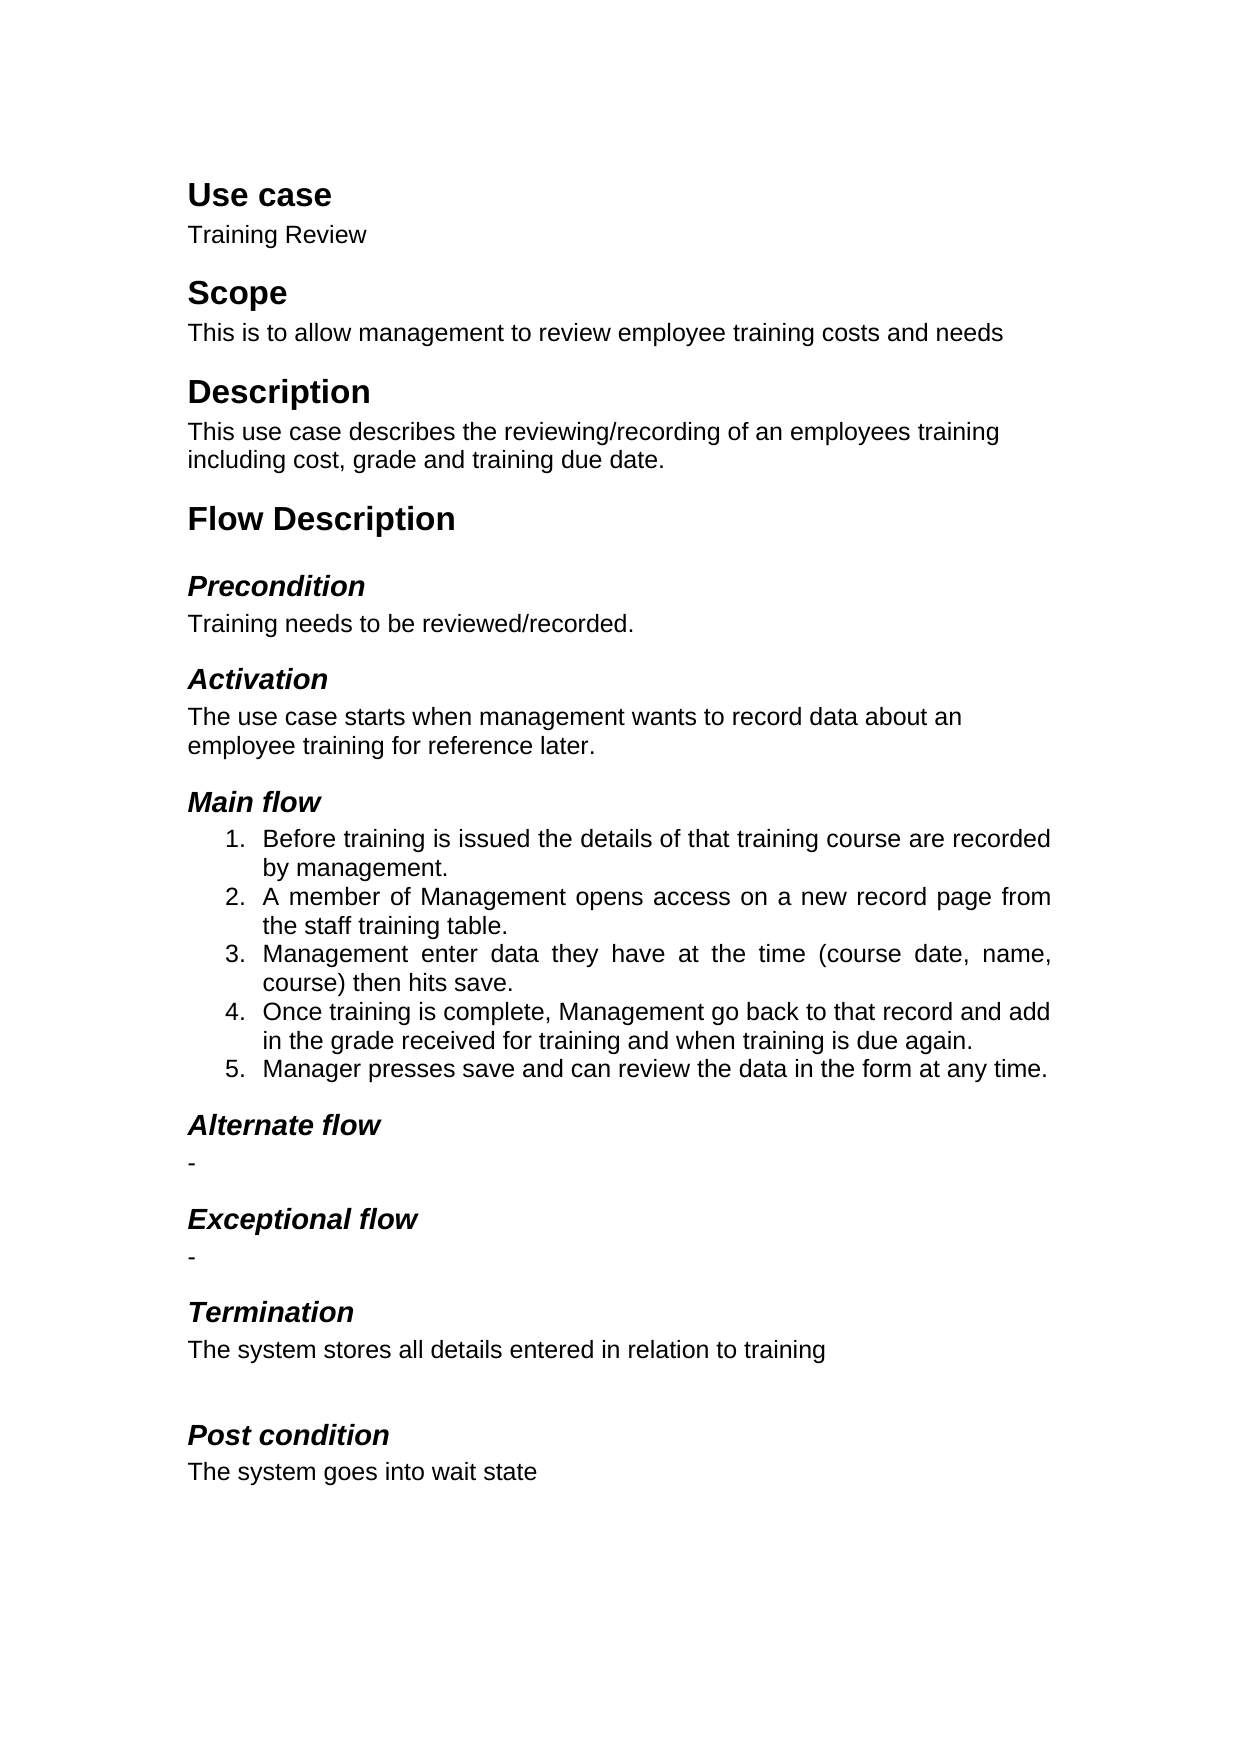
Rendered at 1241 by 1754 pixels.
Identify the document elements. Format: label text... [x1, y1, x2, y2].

subtitle Termination [187, 1295, 1053, 1329]
subtitle Post condition [187, 1417, 1053, 1451]
text Training Review [187, 220, 1053, 248]
list Manager presses save and can review the data in the form at any time. [225, 1054, 1053, 1083]
text Training needs to be reviewed/recorded. [187, 608, 1053, 637]
subtitle Use case [187, 175, 1053, 213]
subtitle Precondition [187, 569, 1053, 602]
list Once training is complete, Management go back to that record and add in the grade received for training and when training is due again. [225, 997, 1053, 1054]
list A member of Management opens access on a new record page from the staff training table. [225, 882, 1053, 939]
subtitle Flow Description [187, 499, 1053, 537]
subtitle Alternate flow [187, 1108, 1053, 1142]
text - [187, 1148, 1053, 1177]
list Before training is issued the details of that training course are recorded by management. [225, 824, 1053, 882]
subtitle Exceptional flow [187, 1202, 1053, 1235]
subtitle Activation [187, 662, 1053, 696]
subtitle Description [187, 372, 1053, 410]
text The system stores all details entered in relation to training [187, 1335, 1053, 1364]
text The use case starts when management wants to record data about an employee training for reference later. [187, 702, 1053, 759]
text This use case describes the reviewing/recording of an employees training including cost, grade and training due date. [187, 417, 1053, 474]
text This is to allow management to review employee training costs and needs [187, 318, 1053, 347]
text The system goes into wait state [187, 1457, 1053, 1486]
list Management enter data they have at the time (course date, name, course) then hits save. [225, 939, 1053, 997]
subtitle Main flow [187, 784, 1053, 818]
text - [187, 1241, 1053, 1270]
subtitle Scope [187, 273, 1053, 312]
